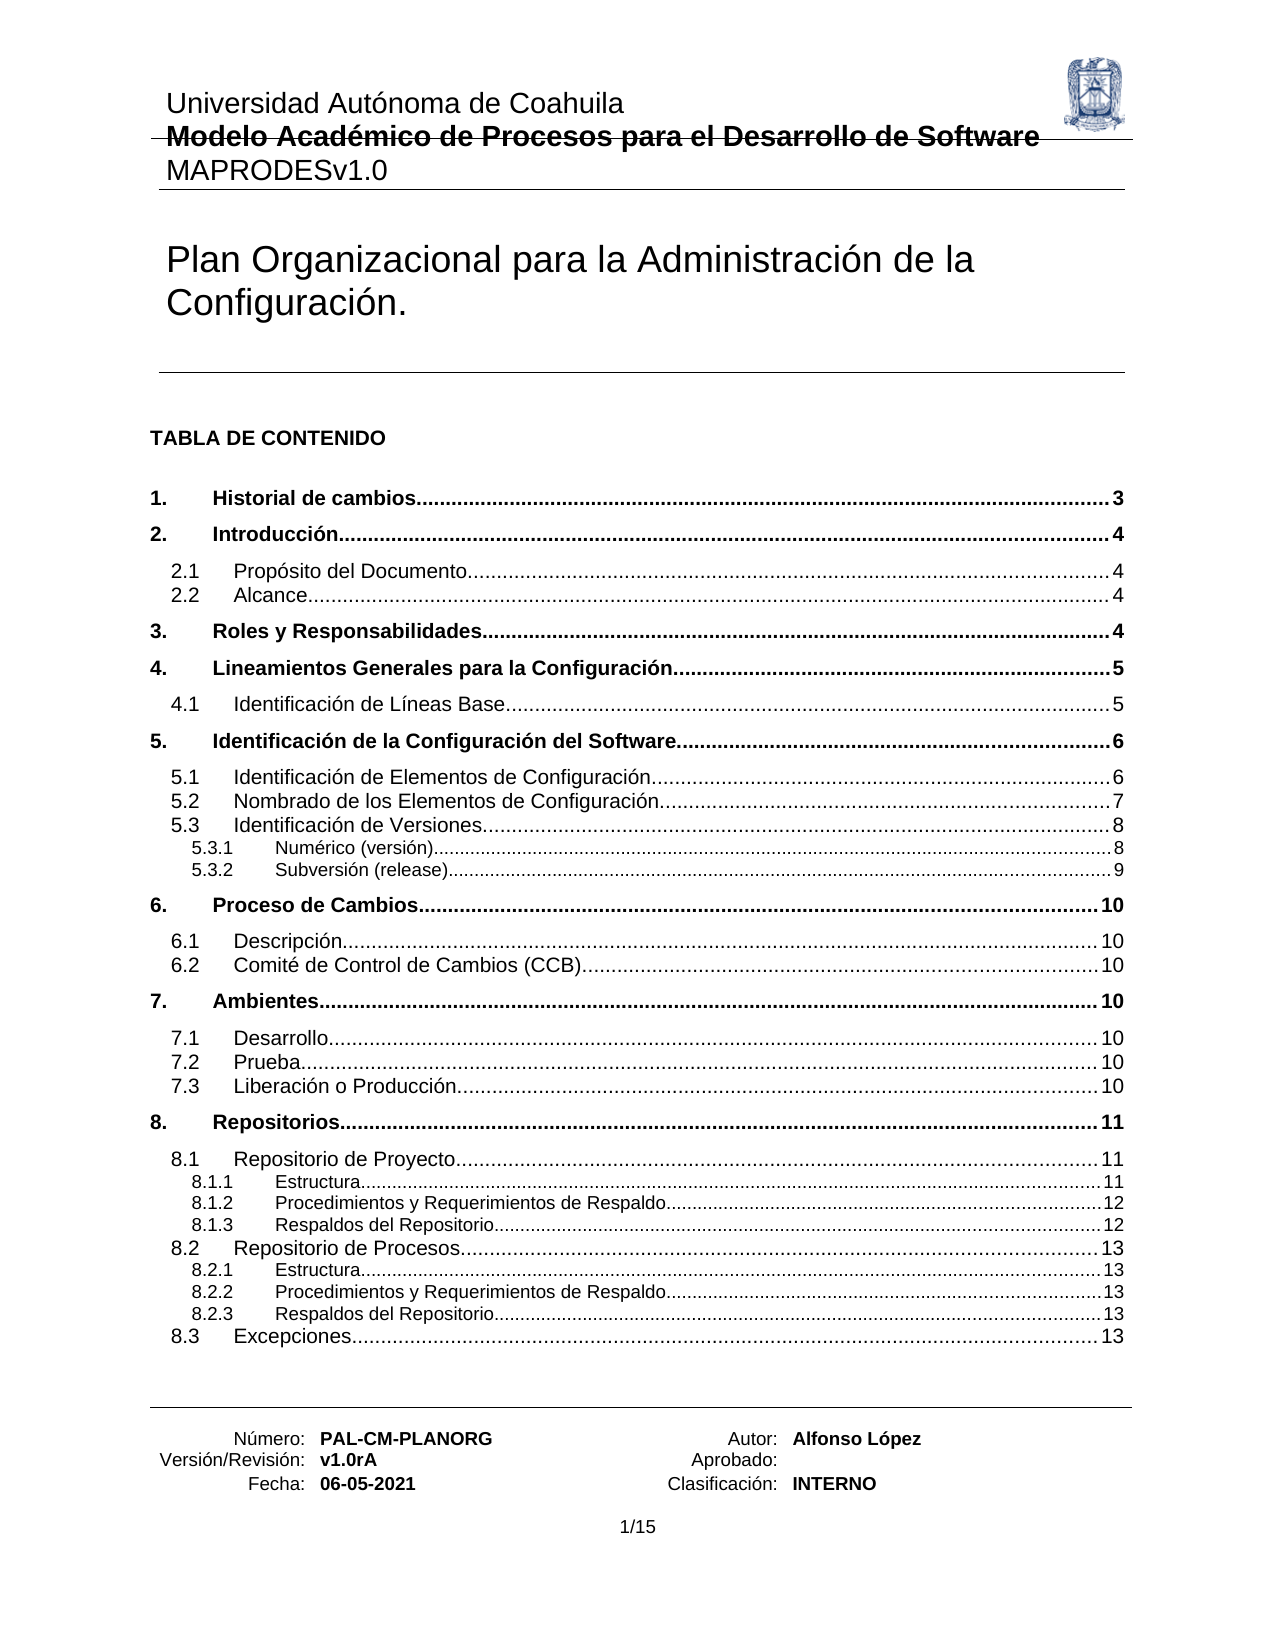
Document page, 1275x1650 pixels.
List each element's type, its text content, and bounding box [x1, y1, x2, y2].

text 7.3 Liberación o Producción. 10 [171, 1074, 1125, 1098]
text 3. Roles y Responsabilidades. 4 [150, 619, 1125, 643]
text 6. Proceso de Cambios. 10 [150, 892, 1125, 916]
text 5.1 Identificación de Elementos de Configuración. 6 [171, 765, 1125, 789]
text 6.2 Comité de Control de Cambios (CCB). 10 [171, 953, 1125, 977]
text 8.1.3 Respaldos del Repositorio. 12 [191, 1214, 1125, 1235]
text 8.2.1 Estructura. 13 [191, 1259, 1125, 1281]
text 8.3 Excepciones. 13 [171, 1324, 1125, 1348]
text 5. Identificación de la Configuración del Software. 6 [150, 728, 1125, 752]
text 8.2.2 Procedimientos y Requerimientos de Respaldo. 13 [191, 1281, 1125, 1302]
table_cell Modelo Académico de Procesos para el Desarrollo de Software MAPRODESv1.0 [159, 119, 1124, 188]
text 8.2.3 Respaldos del Repositorio. 13 [191, 1302, 1125, 1324]
text 5.3 Identificación de Versiones. 8 [171, 813, 1125, 837]
table_header Universidad Autónoma de Coahuila [159, 86, 1124, 119]
text 8.1.1 Estructura. 11 [191, 1171, 1125, 1192]
text 8. Repositorios. 11 [150, 1110, 1125, 1134]
text 6.1 Descripción. 10 [171, 929, 1125, 953]
text 5.3.2 Subversión (release). 9 [191, 858, 1125, 880]
text 4.1 Identificación de Líneas Base. 5 [171, 692, 1125, 716]
text 8.2 Repositorio de Procesos. 13 [171, 1235, 1125, 1259]
picture [1064, 57, 1125, 132]
text 7. Ambientes. 10 [150, 989, 1125, 1013]
text 7.1 Desarrollo. 10 [171, 1026, 1125, 1050]
text 2. Introducción. 4 [150, 522, 1125, 546]
text 1. Historial de cambios. 3 [150, 486, 1125, 510]
table_cell Plan Organizacional para la Administración de la Configuración. [159, 190, 1124, 372]
text 8.1 Repositorio de Proyecto. 11 [171, 1147, 1125, 1171]
text 4. Lineamientos Generales para la Configuración. 5 [150, 656, 1125, 679]
text TABLA DE CONTENIDO [150, 425, 1125, 449]
text 8.1.2 Procedimientos y Requerimientos de Respaldo. 12 [191, 1192, 1125, 1214]
text 2.2 Alcance 4 [171, 583, 1125, 607]
text 7.2 Prueba. 10 [171, 1050, 1125, 1074]
text 5.3.1 Numérico (versión). 8 [191, 837, 1125, 858]
text 2.1 Propósito del Documento. 4 [171, 559, 1125, 583]
text 5.2 Nombrado de los Elementos de Configuración. 7 [171, 789, 1125, 813]
